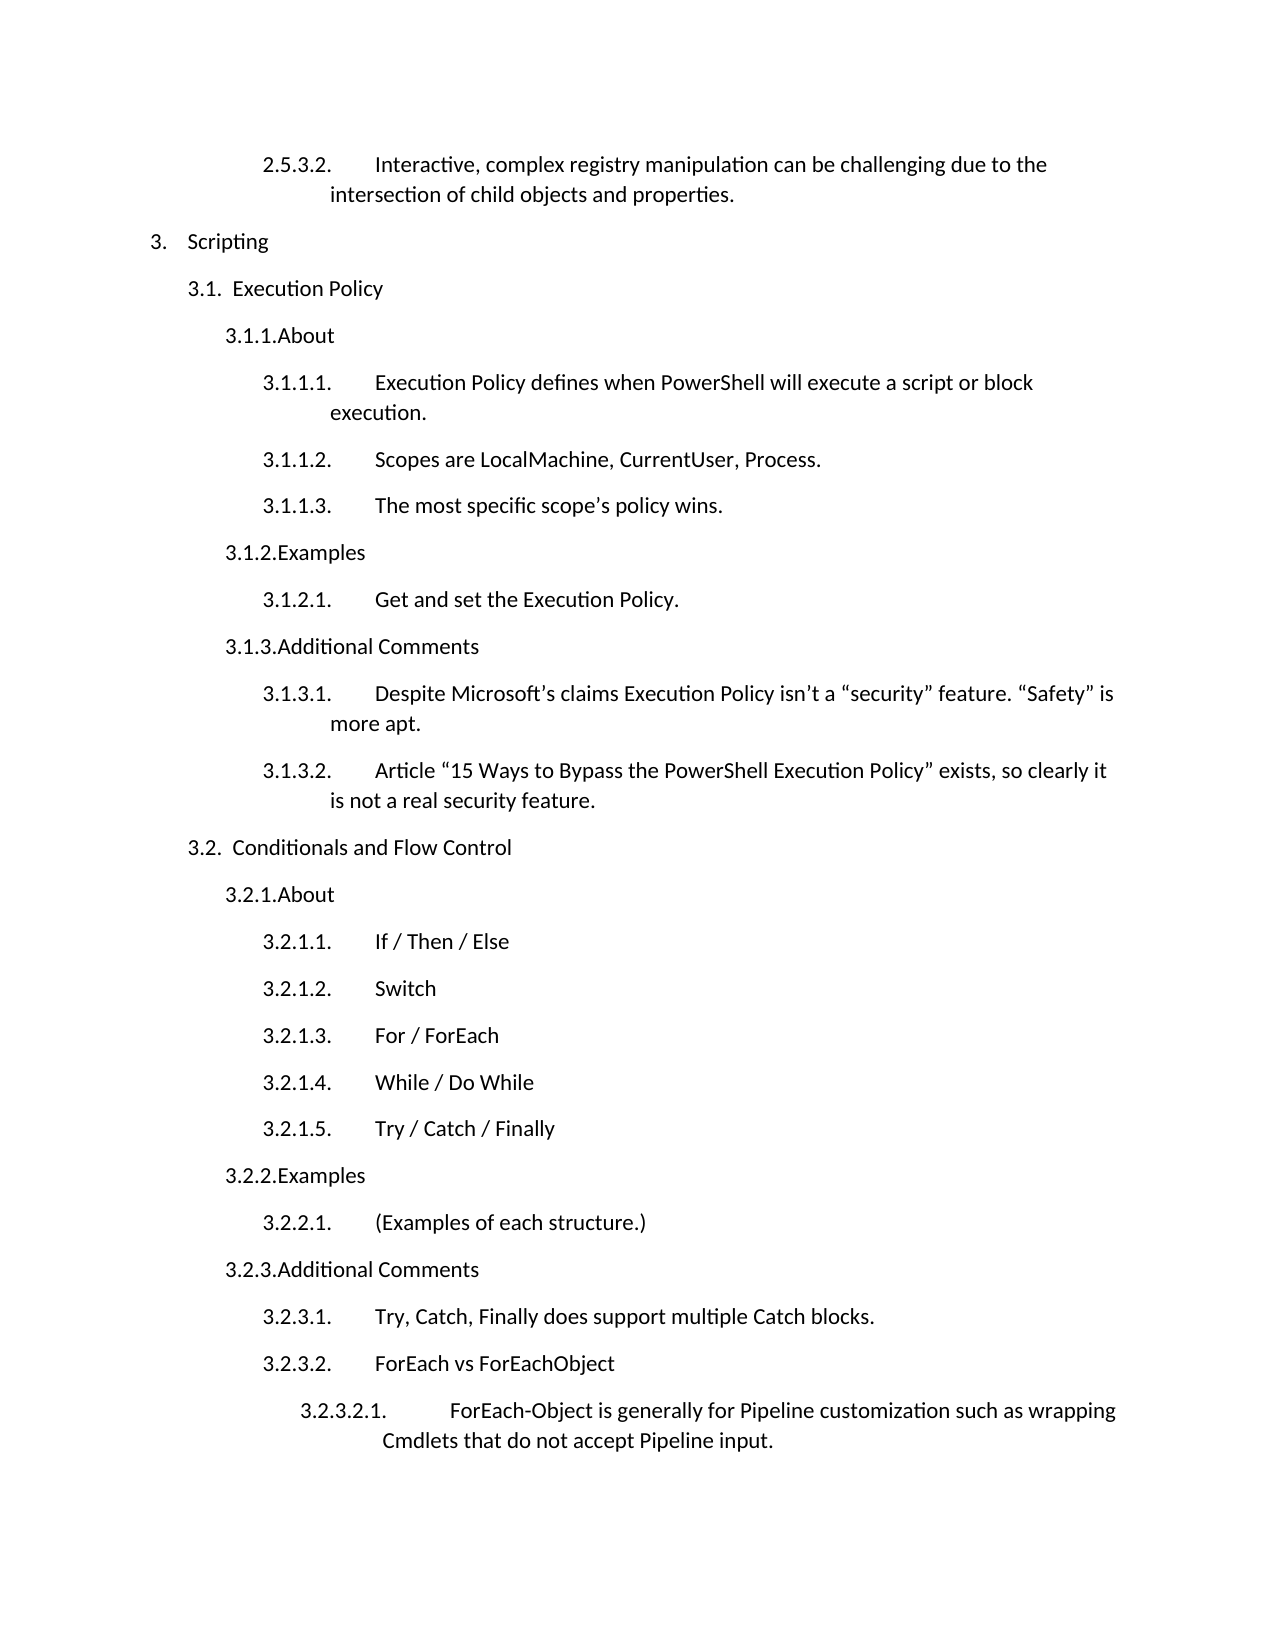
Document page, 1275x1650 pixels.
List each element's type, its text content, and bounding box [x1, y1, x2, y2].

list Execution Policy [187, 274, 1125, 302]
list About [225, 880, 1125, 908]
list (Examples of each structure.) [262, 1208, 1125, 1236]
list For / ForEach [262, 1021, 1125, 1049]
list Examples [225, 1161, 1125, 1189]
list Interactive, complex registry manipulation can be challenging due to the intersection of child objects and properties. [262, 150, 1125, 208]
list Try, Catch, Finally does support multiple Catch blocks. [262, 1302, 1125, 1330]
list Execution Policy defines when PowerShell will execute a script or block execution. [262, 368, 1125, 426]
list Switch [262, 974, 1125, 1002]
list Additional Comments [225, 1255, 1125, 1283]
list Article “15 Ways to Bypass the PowerShell Execution Policy” exists, so clearly it is not a real security feature. [262, 756, 1125, 814]
list The most specific scope’s policy wins. [262, 492, 1125, 520]
list ForEach-Object is generally for Pipeline customization such as wrapping Cmdlets that do not accept Pipeline input. [300, 1396, 1125, 1454]
list Despite Microsoft’s claims Execution Policy isn’t a “security” feature. “Safety” is more apt. [262, 679, 1125, 737]
list About [225, 321, 1125, 349]
list Conditionals and Flow Control [187, 833, 1125, 861]
list Scopes are LocalMachine, CurrentUser, Process. [262, 445, 1125, 473]
list While / Do While [262, 1068, 1125, 1096]
list Additional Comments [225, 632, 1125, 660]
list ForEach vs ForEachObject [262, 1349, 1125, 1377]
list Try / Catch / Finally [262, 1114, 1125, 1143]
list Scripting [150, 227, 1125, 255]
list If / Then / Else [262, 927, 1125, 955]
list Get and set the Execution Policy. [262, 585, 1125, 613]
list Examples [225, 538, 1125, 567]
